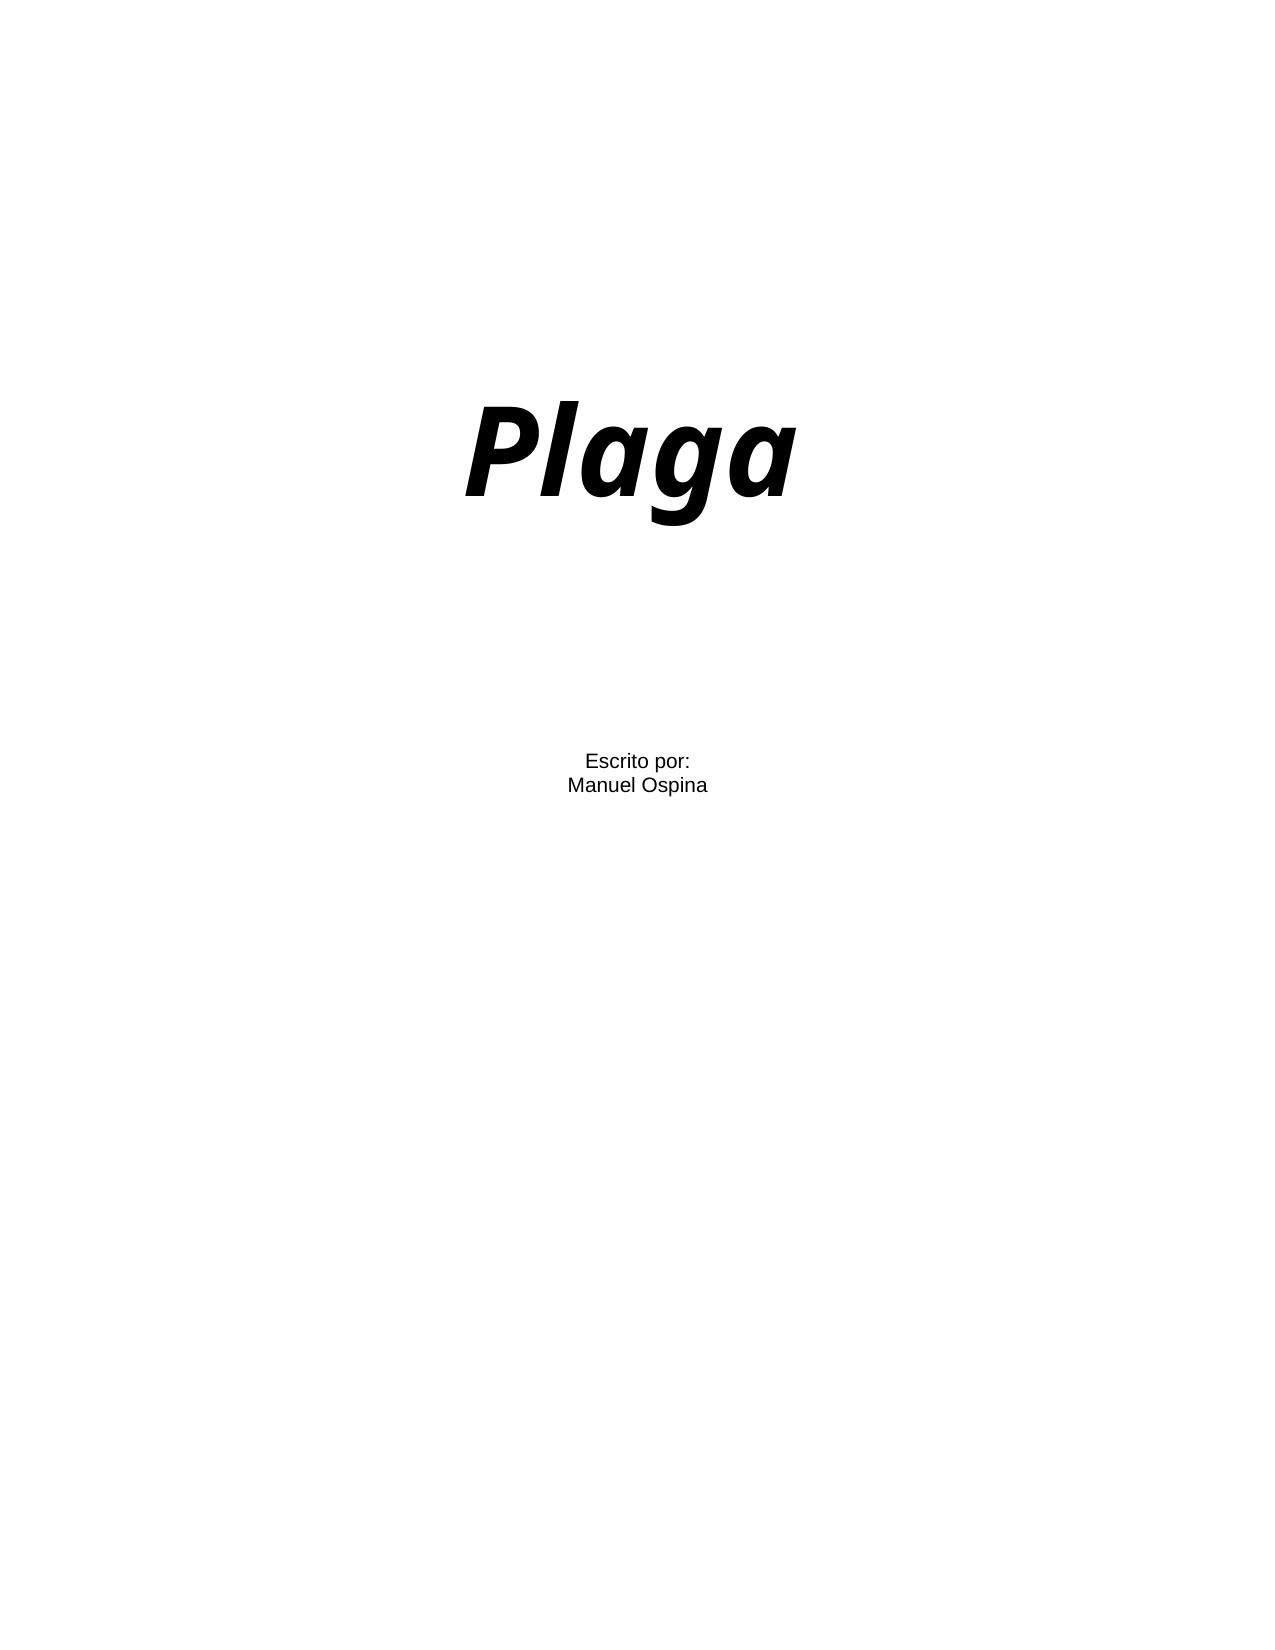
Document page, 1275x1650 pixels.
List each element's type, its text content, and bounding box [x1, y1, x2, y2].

text Escrito por: [150, 749, 1125, 773]
text Manuel Ospina [150, 773, 1125, 797]
text Plaga [150, 363, 1125, 533]
